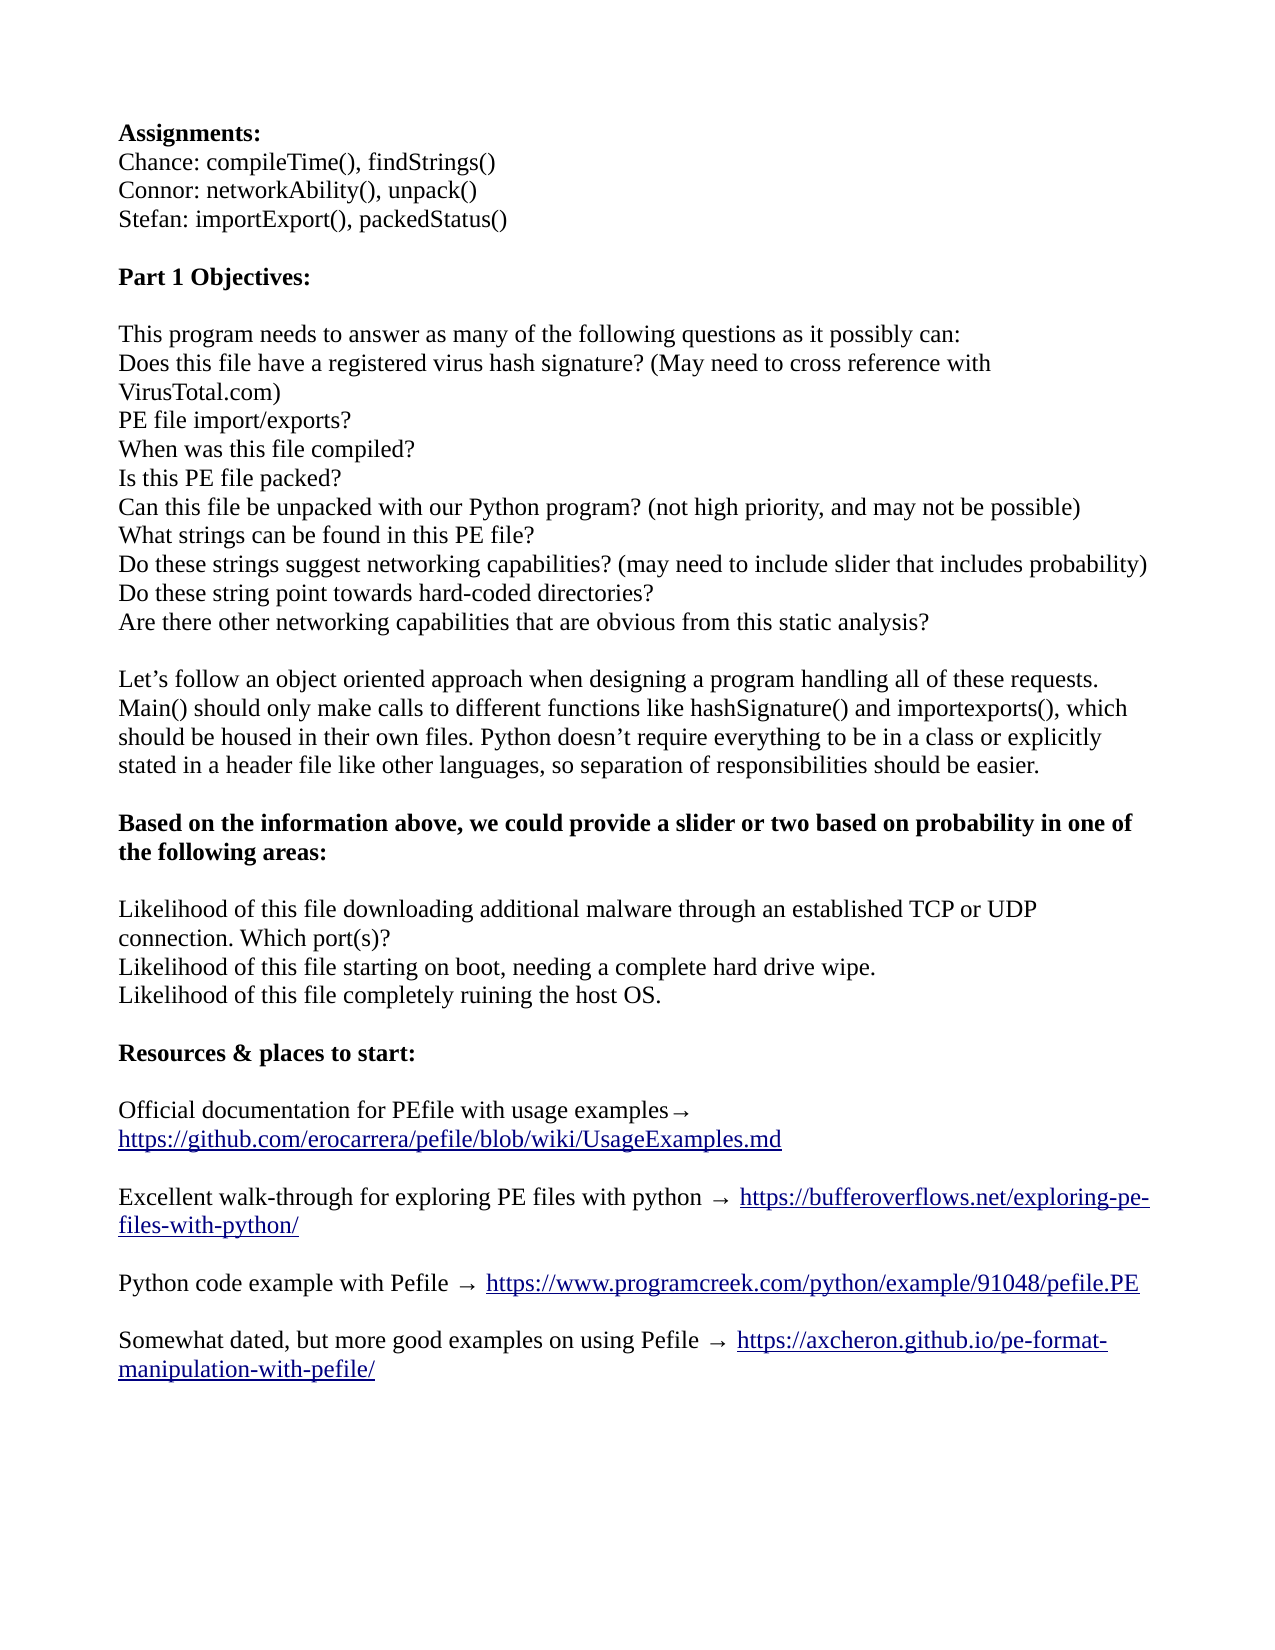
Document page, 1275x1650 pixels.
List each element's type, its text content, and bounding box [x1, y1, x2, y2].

text Can this file be unpacked with our Python program? (not high priority, and may not be possible) [118, 492, 1157, 521]
text Is this PE file packed? [118, 463, 1157, 492]
text Connor: networkAbility(), unpack() [118, 176, 1157, 204]
text Likelihood of this file completely ruining the host OS. [118, 981, 1157, 1009]
text Excellent walk-through for exploring PE files with python → https://bufferoverflows.net/exploring-pe-files-with-python/ [118, 1182, 1157, 1239]
text Likelihood of this file starting on boot, needing a complete hard drive wipe. [118, 952, 1157, 981]
text Part 1 Objectives: [118, 262, 1157, 291]
text Let’s follow an object oriented approach when designing a program handling all of these requests. Main() should only make calls to different functions like hashSignature() and importexports(), which should be housed in their own files. Python doesn’t require everything to be in a class or explicitly stated in a header file like other languages, so separation of responsibilities should be easier. [118, 664, 1157, 779]
text This program needs to answer as many of the following questions as it possibly can: [118, 319, 1157, 348]
text Official documentation for PEfile with usage examples→ https://github.com/erocarrera/pefile/blob/wiki/UsageExamples.md [118, 1096, 1157, 1153]
text PE file import/exports? [118, 406, 1157, 434]
text Likelihood of this file downloading additional malware through an established TCP or UDP connection. Which port(s)? [118, 894, 1157, 952]
text Do these string point towards hard-coded directories? [118, 578, 1157, 607]
text Are there other networking capabilities that are obvious from this static analysis? [118, 607, 1157, 636]
text Chance: compileTime(), findStrings() [118, 147, 1157, 176]
text Assignments: [118, 118, 1157, 147]
text Does this file have a registered virus hash signature? (May need to cross reference with VirusTotal.com) [118, 348, 1157, 406]
text Resources & places to start: [118, 1038, 1157, 1067]
text When was this file compiled? [118, 434, 1157, 463]
text Do these strings suggest networking capabilities? (may need to include slider that includes probability) [118, 549, 1157, 578]
text Python code example with Pefile → https://www.programcreek.com/python/example/91048/pefile.PE [118, 1268, 1157, 1297]
text Somewhat dated, but more good examples on using Pefile → https://axcheron.github.io/pe-format-manipulation-with-pefile/ [118, 1326, 1157, 1383]
text Stefan: importExport(), packedStatus() [118, 204, 1157, 233]
text Based on the information above, we could provide a slider or two based on probability in one of the following areas: [118, 808, 1157, 866]
text What strings can be found in this PE file? [118, 521, 1157, 549]
